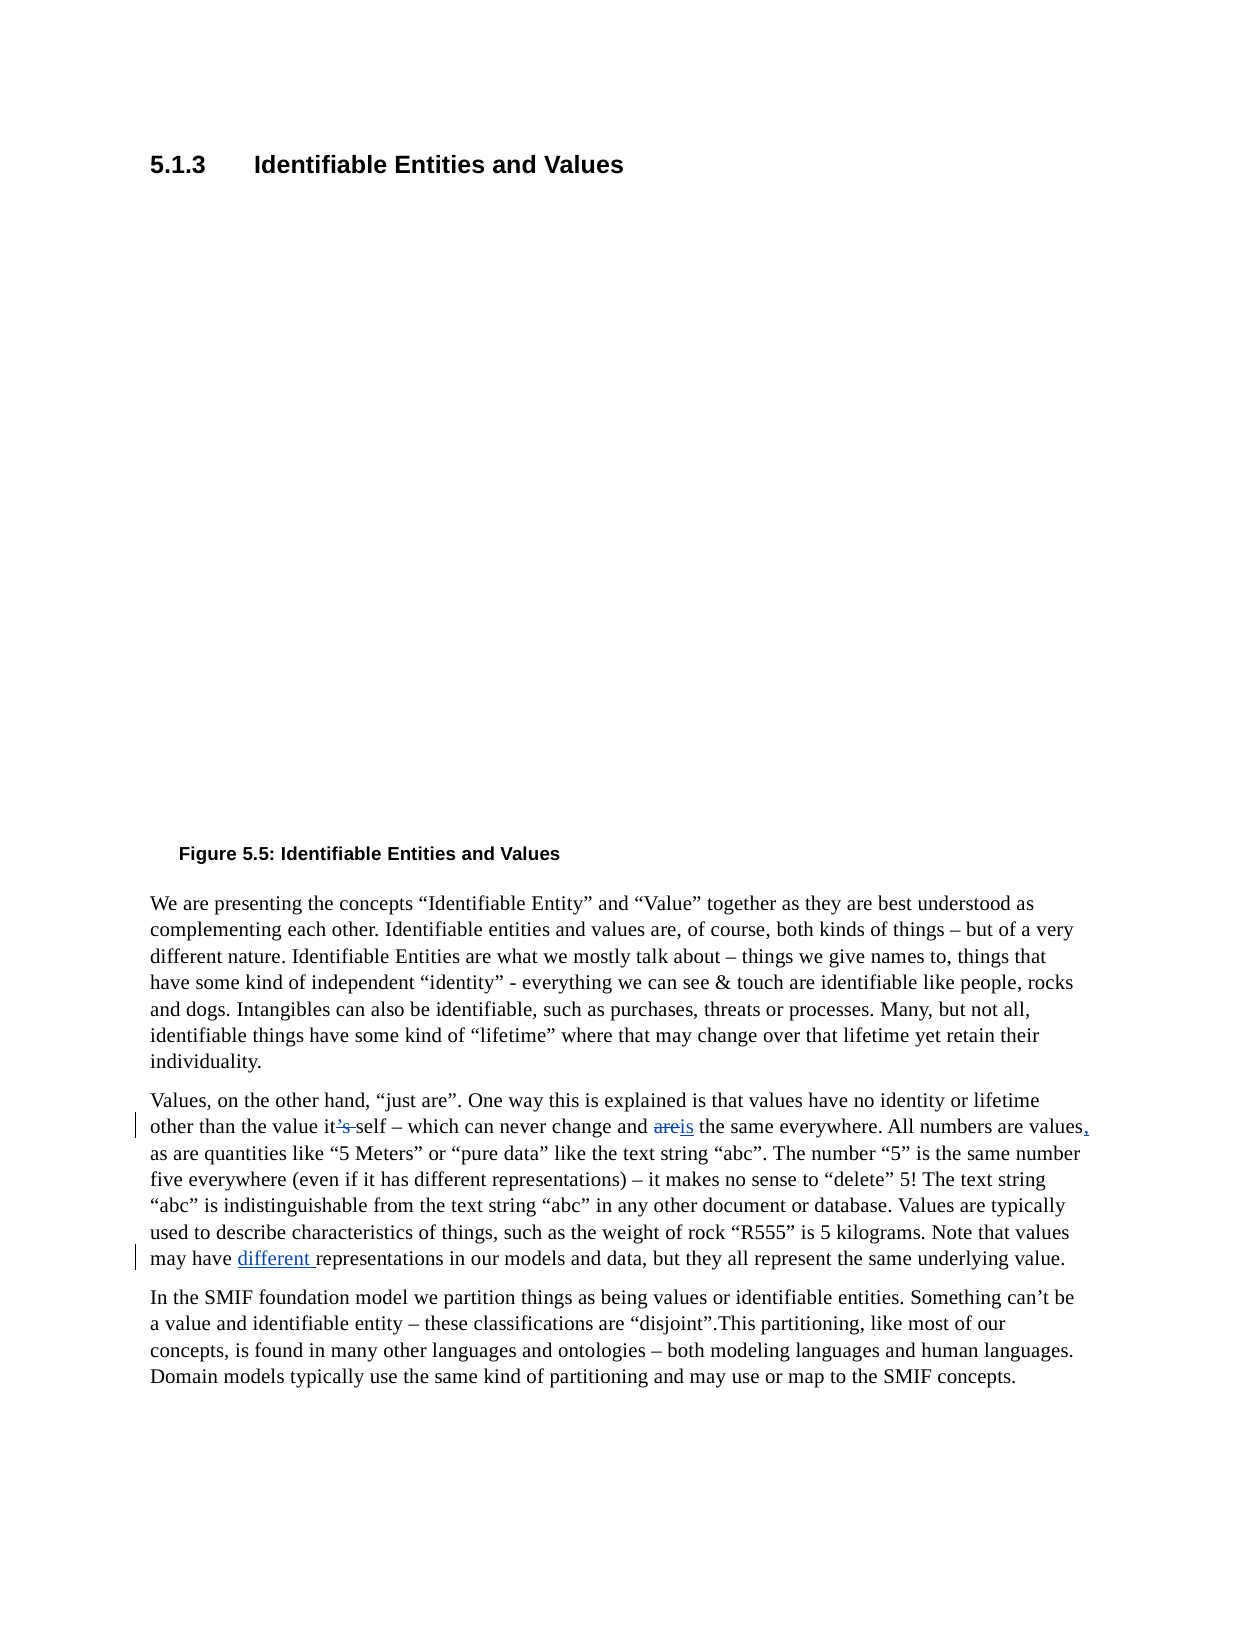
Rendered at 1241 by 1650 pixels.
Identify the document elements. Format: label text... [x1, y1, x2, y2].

text Values, on the other hand, “just are”. One way this is explained is that values have no identity or lifetime other than the value itself – which can never change and is the same everywhere. All numbers are values, as are quantities like “5 Meters” or “pure data” like the text string “abc”. The number “5” is the same number five everywhere (even if it has different representations) – it makes no sense to “delete” 5! The text string “abc” is indistinguishable from the text string “abc” in any other document or database. Values are typically used to describe characteristics of things, such as the weight of rock “R555” is 5 kilograms. Note that values may have different representations in our models and data, but they all represent the same underlying value. [150, 1087, 1090, 1270]
text Figure 5.5: Identifiable Entities and Values [179, 211, 1061, 864]
text We are presenting the concepts “Identifiable Entity” and “Value” together as they are best understood as complementing each other. Identifiable entities and values are, of course, both kinds of things – but of a very different nature. Identifiable Entities are what we mostly talk about – things we give names to, things that have some kind of independent “identity” - everything we can see & touch are identifiable like people, rocks and dogs. Intangibles can also be identifiable, such as purchases, threats or processes. Many, but not all, identifiable things have some kind of “lifetime” where that may change over that lifetime yet retain their individuality. [150, 194, 1090, 1073]
subtitle Identifiable Entities and Values [150, 150, 1090, 179]
text In the SMIF foundation model we partition things as being values or identifiable entities. Something can’t be a value and identifiable entity – these classifications are “disjoint”.This partitioning, like most of our concepts, is found in many other languages and ontologies – both modeling languages and human languages. Domain models typically use the same kind of partitioning and may use or map to the SMIF concepts. [150, 1284, 1090, 1388]
